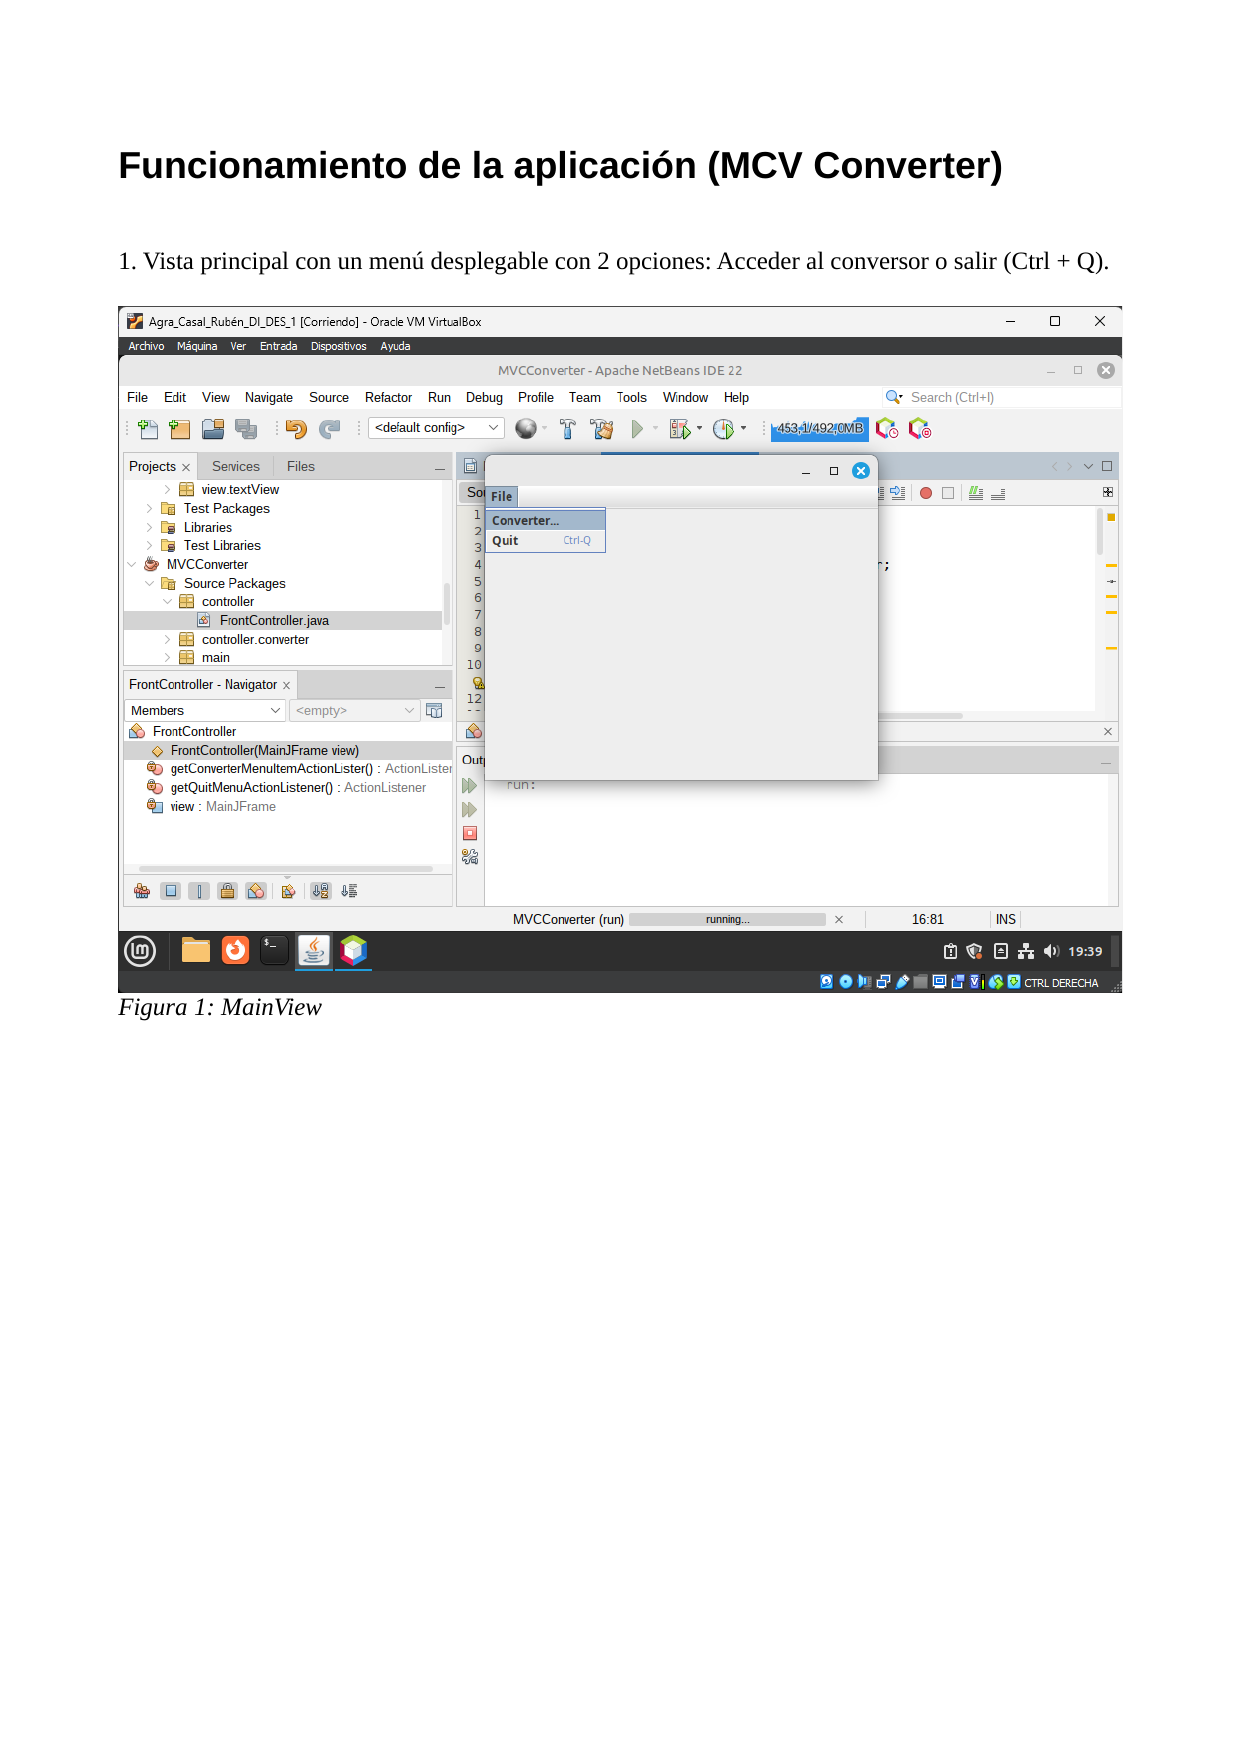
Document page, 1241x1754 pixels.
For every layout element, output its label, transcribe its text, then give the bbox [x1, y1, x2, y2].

text 1. Vista principal con un menú desplegable con 2 opciones: Acceder al conversor o salir (Ctrl + Q). [118, 246, 1122, 275]
picture [118, 306, 1123, 993]
text Figura 1: MainView [118, 993, 1122, 1021]
subtitle Funcionamiento de la aplicación (MCV Converter) [118, 143, 1122, 186]
